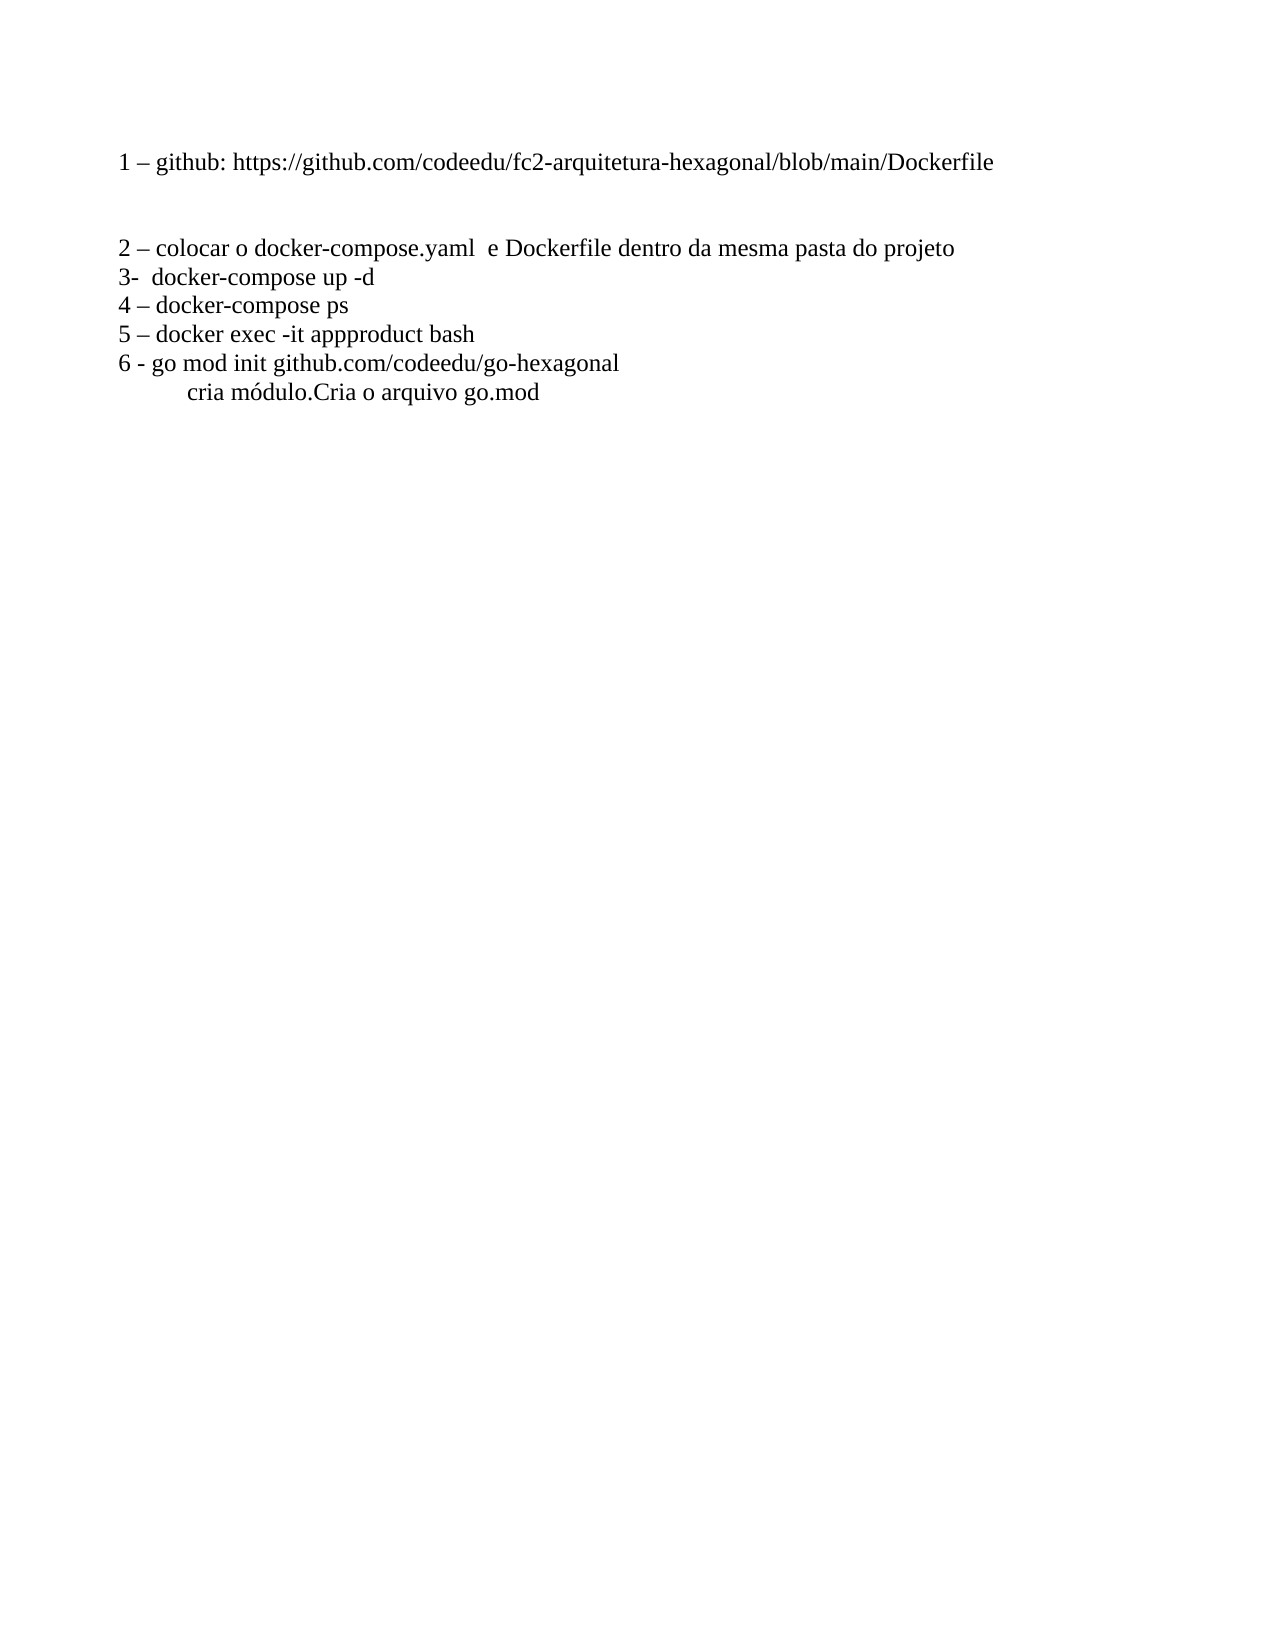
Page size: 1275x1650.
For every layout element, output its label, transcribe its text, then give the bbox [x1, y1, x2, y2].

text 3- docker-compose up -d [118, 262, 1157, 291]
text 4 – docker-compose ps [118, 291, 1157, 319]
text 5 – docker exec -it appproduct bash [118, 319, 1157, 348]
text cria módulo.Cria o arquivo go.mod [118, 377, 1157, 406]
text 2 – colocar o docker-compose.yaml e Dockerfile dentro da mesma pasta do projeto [118, 233, 1157, 262]
text 1 – github: https://github.com/codeedu/fc2-arquitetura-hexagonal/blob/main/Dockerfile [118, 147, 1157, 176]
text 6 - go mod init github.com/codeedu/go-hexagonal [118, 348, 1157, 377]
